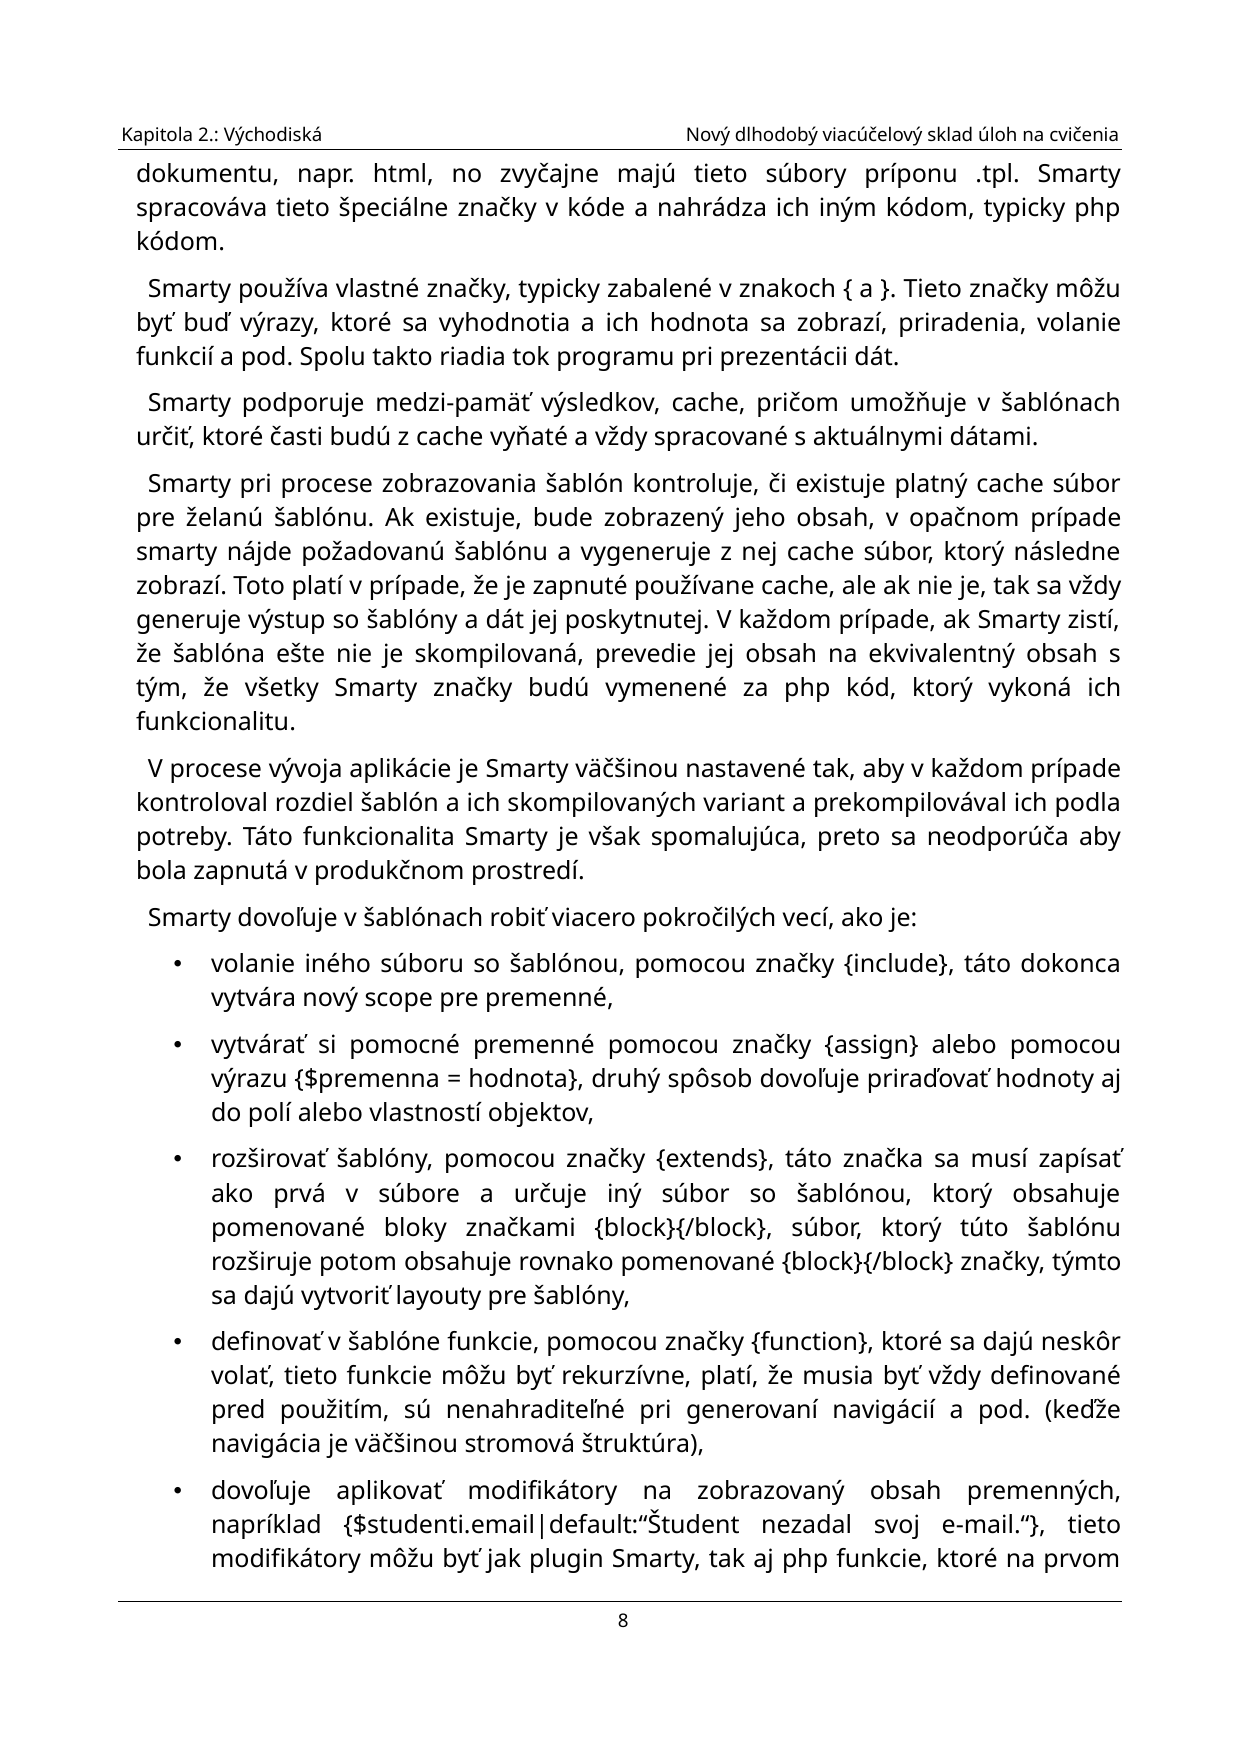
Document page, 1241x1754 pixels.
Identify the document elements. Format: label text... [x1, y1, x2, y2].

text Smarty používa vlastné značky, typicky zabalené v znakoch { a }. Tieto značky môžu byť buď výrazy, ktoré sa vyhodnotia a ich hodnota sa zobrazí, priradenia, volanie funkcií a pod. Spolu takto riadia tok programu pri prezentácii dát. [136, 270, 1122, 372]
text Smarty dovoľuje v šablónach robiť viacero pokročilých vecí, ako je: [136, 899, 1122, 933]
list volanie iného súboru so šablónou, pomocou značky {include}, táto dokonca vytvára nový scope pre premenné, [173, 946, 1122, 1014]
list definovať v šablóne funkcie, pomocou značky {function}, ktoré sa dajú neskôr volať, tieto funkcie môžu byť rekurzívne, platí, že musia byť vždy definované pred použitím, sú nenahraditeľné pri generovaní navigácií a pod. (keďže navigácia je väčšinou stromová štruktúra), [173, 1324, 1122, 1460]
list vytvárať si pomocné premenné pomocou značky {assign} alebo pomocou výrazu {$premenna = hodnota}, druhý spôsob dovoľuje priraďovať hodnoty aj do polí alebo vlastností objektov, [173, 1026, 1122, 1129]
list rozširovať šablóny, pomocou značky {extends}, táto značka sa musí zapísať ako prvá v súbore a určuje iný súbor so šablónou, ktorý obsahuje pomenované bloky značkami {block}{/block}, súbor, ktorý túto šablónu rozširuje potom obsahuje rovnako pomenované {block}{/block} značky, týmto sa dajú vytvoriť layouty pre šablóny, [173, 1141, 1122, 1311]
text V procese vývoja aplikácie je Smarty väčšinou nastavené tak, aby v každom prípade kontroloval rozdiel šablón a ich skompilovaných variant a prekompilovával ich podla potreby. Táto funkcionalita Smarty je však spomalujúca, preto sa neodporúča aby bola zapnutá v produkčnom prostredí. [136, 751, 1122, 887]
text Smarty podporuje medzi-pamäť výsledkov, cache, pričom umožňuje v šablónach určiť, ktoré časti budú z cache vyňaté a vždy spracované s aktuálnymi dátami. [136, 385, 1122, 453]
list dovoľuje aplikovať modifikátory na zobrazovaný obsah premenných, napríklad {$studenti.email|default:“Študent nezadal svoj e-mail.“}, tieto modifikátory môžu byť jak plugin Smarty, tak aj php funkcie, ktoré na prvom [173, 1473, 1122, 1575]
text dokumentu, napr. html, no zvyčajne majú tieto súbory príponu .tpl. Smarty spracováva tieto špeciálne značky v kóde a nahrádza ich iným kódom, typicky php kódom. [136, 156, 1122, 258]
text Smarty pri procese zobrazovania šablón kontroluje, či existuje platný cache súbor pre želanú šablónu. Ak existuje, bude zobrazený jeho obsah, v opačnom prípade smarty nájde požadovanú šablónu a vygeneruje z nej cache súbor, ktorý následne zobrazí. Toto platí v prípade, že je zapnuté používane cache, ale ak nie je, tak sa vždy generuje výstup so šablóny a dát jej poskytnutej. V každom prípade, ak Smarty zistí, že šablóna ešte nie je skompilovaná, prevedie jej obsah na ekvivalentný obsah s tým, že všetky Smarty značky budú vymenené za php kód, ktorý vykoná ich funkcionalitu. [136, 466, 1122, 738]
